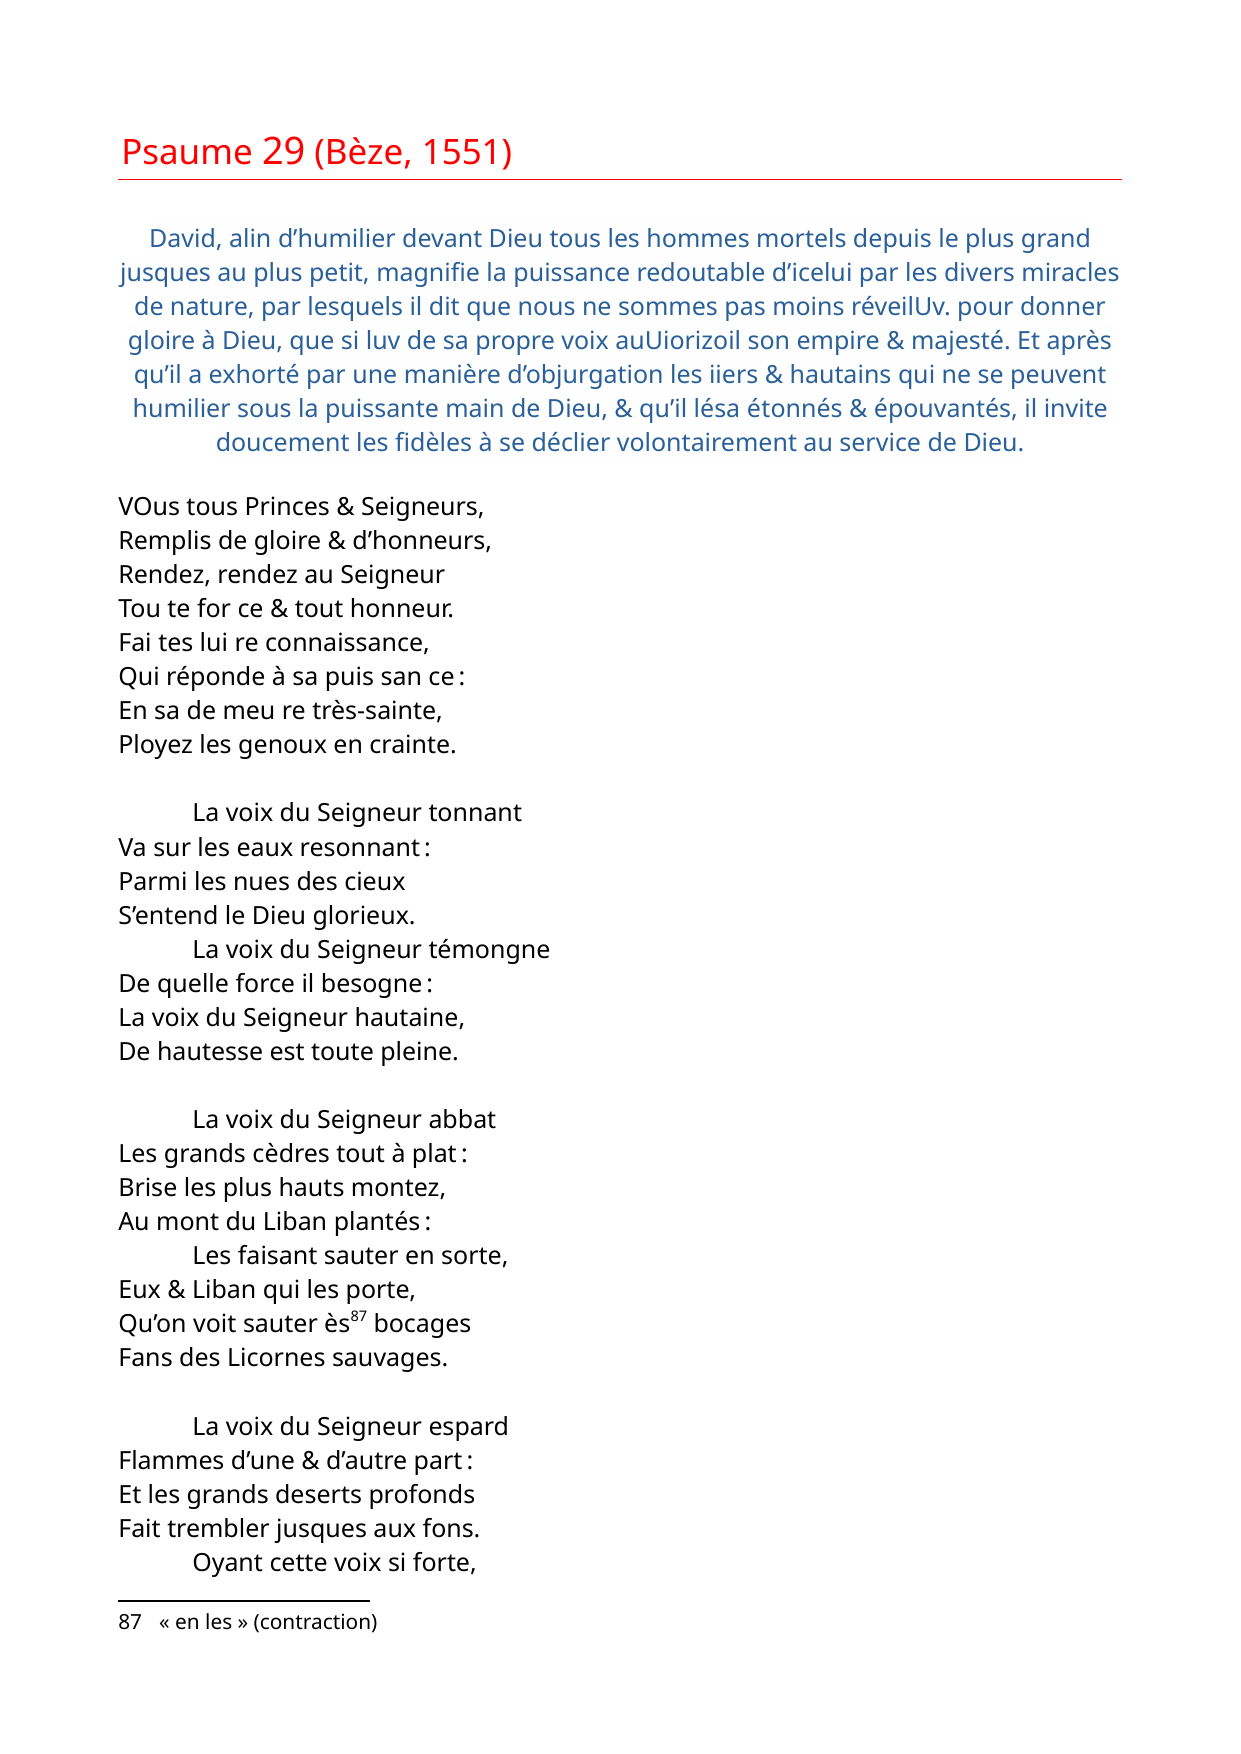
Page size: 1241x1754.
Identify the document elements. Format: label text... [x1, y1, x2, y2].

text VOus tous Princes & Seigneurs, [118, 488, 1122, 523]
text Fans des Licornes sauvages. [118, 1340, 1122, 1374]
text La voix du Seigneur espard [118, 1408, 1122, 1442]
text La voix du Seigneur tonnant [118, 795, 1122, 829]
text Eux & Liban qui les porte, [118, 1272, 1122, 1306]
text Remplis de gloire & d’honneurs, [118, 523, 1122, 557]
text Tou te for ce & tout honneur. [118, 591, 1122, 625]
text David, alin d’humilier devant Dieu tous les hommes mortels depuis le plus grand jusques au plus petit, magnifie la puissance redoutable d’icelui par les divers miracles de nature, par lesquels il dit que nous ne sommes pas moins réveilUv. pour donner gloire à Dieu, que si luv de sa propre voix auUiorizoil son empire & majesté. Et après qu’il a exhorté par une manière d’objurgation les iiers & hautains qui ne se peuvent humilier sous la puissante main de Dieu, & qu’il lésa étonnés & épouvantés, il invite doucement les fidèles à se déclier volontairement au service de Dieu. [118, 221, 1122, 459]
text La voix du Seigneur abbat [118, 1102, 1122, 1136]
text Va sur les eaux resonnant : [118, 829, 1122, 863]
text Ployez les genoux en crainte. [118, 727, 1122, 761]
subtitle Psaume 29 (Bèze, 1551) [118, 121, 1122, 179]
text La voix du Seigneur hautaine, [118, 999, 1122, 1033]
text La voix du Seigneur témongne [118, 931, 1122, 965]
text Et les grands deserts profonds [118, 1476, 1122, 1510]
text Oyant cette voix si forte, [118, 1544, 1122, 1578]
text Qui réponde à sa puis san ce : [118, 659, 1122, 693]
text De quelle force il besogne : [118, 965, 1122, 999]
text Brise les plus hauts montez, [118, 1170, 1122, 1204]
text Fait trembler jusques aux fons. [118, 1510, 1122, 1544]
text S’entend le Dieu glorieux. [118, 897, 1122, 931]
text Rendez, rendez au Seigneur [118, 557, 1122, 591]
text Les grands cèdres tout à plat : [118, 1136, 1122, 1170]
text De hautesse est toute pleine. [118, 1033, 1122, 1068]
text Fai tes lui re connaissance, [118, 625, 1122, 659]
text Qu’on voit sauter ès bocages [118, 1306, 1122, 1340]
text Flammes d’une & d’autre part : [118, 1442, 1122, 1476]
text Les faisant sauter en sorte, [118, 1238, 1122, 1272]
text « en les » (contraction) [118, 1607, 1122, 1636]
text En sa de meu re très-sainte, [118, 693, 1122, 727]
text Au mont du Liban plantés : [118, 1204, 1122, 1238]
text Parmi les nues des cieux [118, 863, 1122, 897]
